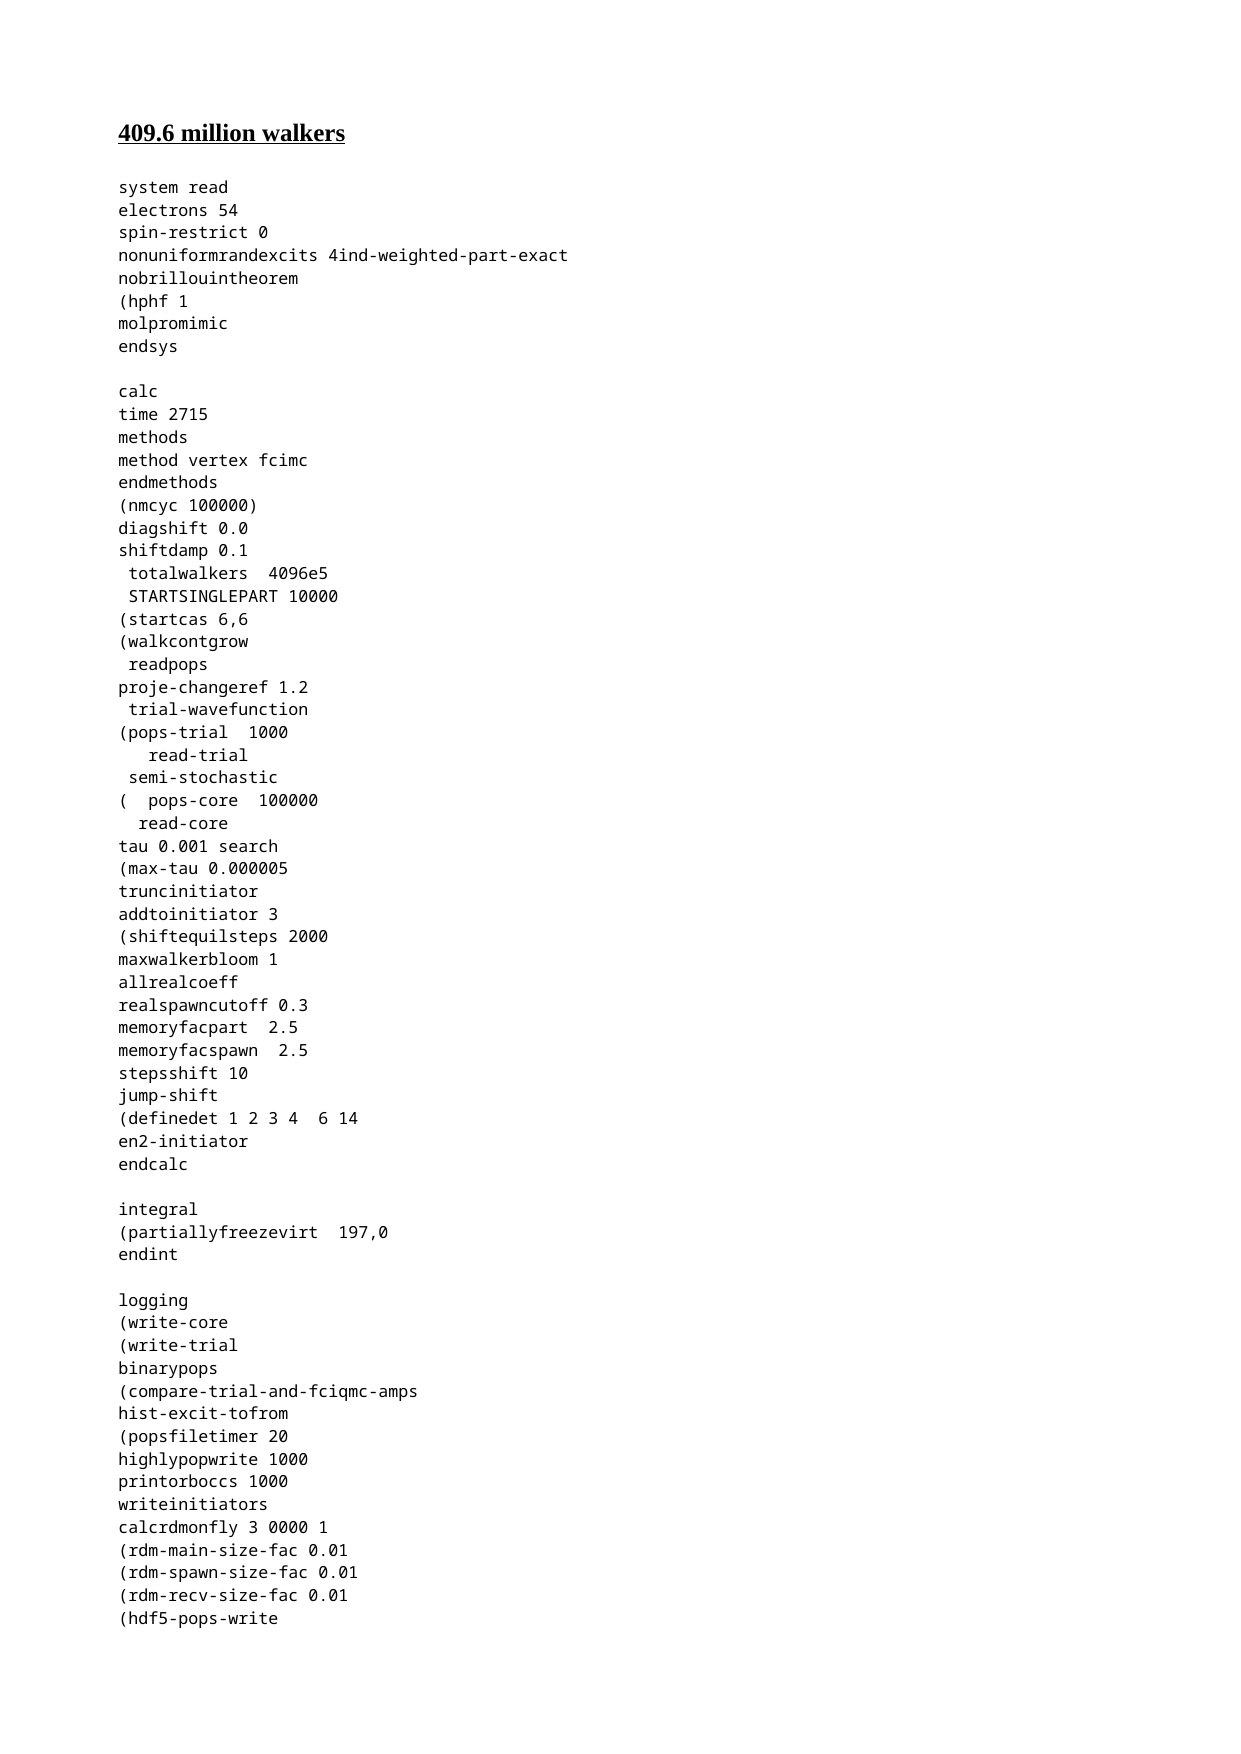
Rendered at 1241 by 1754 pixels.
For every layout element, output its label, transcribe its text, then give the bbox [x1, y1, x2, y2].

text en2-initiator [118, 1129, 1122, 1152]
text (max-tau 0.000005 [118, 857, 1122, 879]
text (partiallyfreezevirt 197,0 [118, 1220, 1122, 1243]
text stepsshift 10 [118, 1061, 1122, 1084]
text nobrillouintheorem [118, 266, 1122, 289]
text (rdm-recv-size-fac 0.01 [118, 1583, 1122, 1606]
text 409.6 million walkers [118, 118, 1122, 147]
text memoryfacspawn 2.5 [118, 1038, 1122, 1061]
text addtoinitiator 3 [118, 902, 1122, 925]
text logging [118, 1288, 1122, 1311]
text (compare-trial-and-fciqmc-amps [118, 1379, 1122, 1402]
text truncinitiator [118, 879, 1122, 902]
text methods [118, 425, 1122, 448]
text time 2715 [118, 403, 1122, 425]
text (shiftequilsteps 2000 [118, 925, 1122, 948]
text jump-shift [118, 1084, 1122, 1107]
text endcalc [118, 1152, 1122, 1175]
text totalwalkers 4096e5 [118, 562, 1122, 584]
text (walkcontgrow [118, 630, 1122, 652]
text proje-changeref 1.2 [118, 675, 1122, 698]
text calcrdmonfly 3 0000 1 [118, 1515, 1122, 1538]
text (rdm-spawn-size-fac 0.01 [118, 1561, 1122, 1583]
text read-trial [118, 743, 1122, 766]
text shiftdamp 0.1 [118, 539, 1122, 562]
text integral [118, 1197, 1122, 1220]
text endint [118, 1243, 1122, 1266]
text method vertex fcimc [118, 448, 1122, 471]
text (popsfiletimer 20 [118, 1424, 1122, 1447]
text (definedet 1 2 3 4 6 14 [118, 1107, 1122, 1129]
text (pops-trial 1000 [118, 721, 1122, 743]
text (nmcyc 100000) [118, 493, 1122, 516]
text highlypopwrite 1000 [118, 1447, 1122, 1470]
text memoryfacpart 2.5 [118, 1016, 1122, 1038]
text nonuniformrandexcits 4ind-weighted-part-exact [118, 244, 1122, 266]
text (write-core [118, 1311, 1122, 1334]
text system read [118, 176, 1122, 198]
text endsys [118, 334, 1122, 357]
text diagshift 0.0 [118, 516, 1122, 539]
text electrons 54 [118, 198, 1122, 221]
text tau 0.001 search [118, 834, 1122, 857]
text printorboccs 1000 [118, 1470, 1122, 1493]
text maxwalkerbloom 1 [118, 948, 1122, 970]
text readpops [118, 652, 1122, 675]
text endmethods [118, 471, 1122, 493]
text trial-wavefunction [118, 698, 1122, 721]
text spin-restrict 0 [118, 221, 1122, 244]
text writeinitiators [118, 1493, 1122, 1515]
text (startcas 6,6 [118, 607, 1122, 630]
text (hphf 1 [118, 289, 1122, 312]
text (hdf5-pops-write [118, 1606, 1122, 1629]
text (write-trial [118, 1334, 1122, 1356]
text molpromimic [118, 312, 1122, 334]
text read-core [118, 811, 1122, 834]
text semi-stochastic [118, 766, 1122, 789]
text realspawncutoff 0.3 [118, 993, 1122, 1016]
text binarypops [118, 1356, 1122, 1379]
text allrealcoeff [118, 970, 1122, 993]
text hist-excit-tofrom [118, 1402, 1122, 1424]
text (rdm-main-size-fac 0.01 [118, 1538, 1122, 1561]
text STARTSINGLEPART 10000 [118, 584, 1122, 607]
text calc [118, 380, 1122, 403]
text ( pops-core 100000 [118, 789, 1122, 811]
